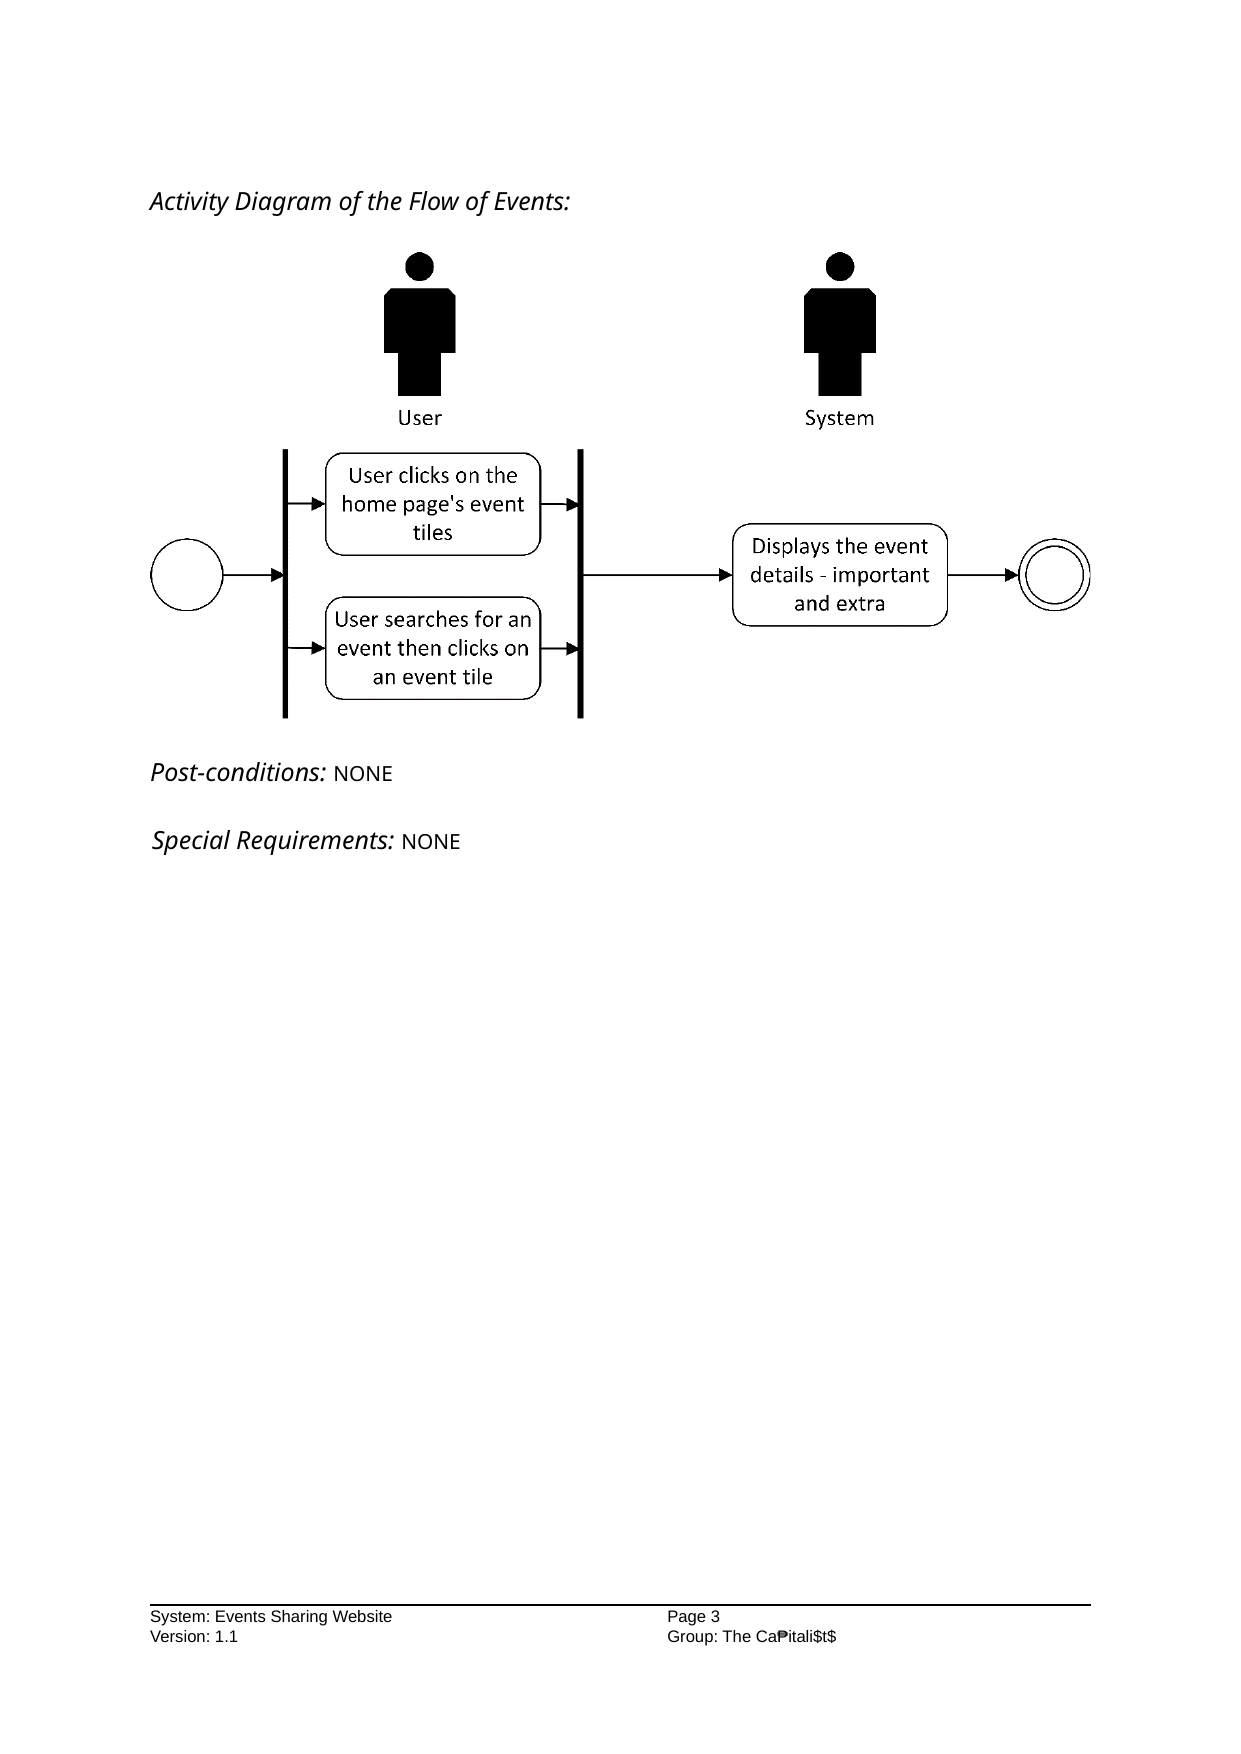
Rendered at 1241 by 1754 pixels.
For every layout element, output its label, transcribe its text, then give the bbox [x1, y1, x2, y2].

text Post-conditions: NONE [150, 754, 1091, 788]
text Special Requirements: NONE [152, 822, 1091, 856]
text Activity Diagram of the Flow of Events: [150, 184, 1091, 218]
picture [150, 252, 1091, 721]
